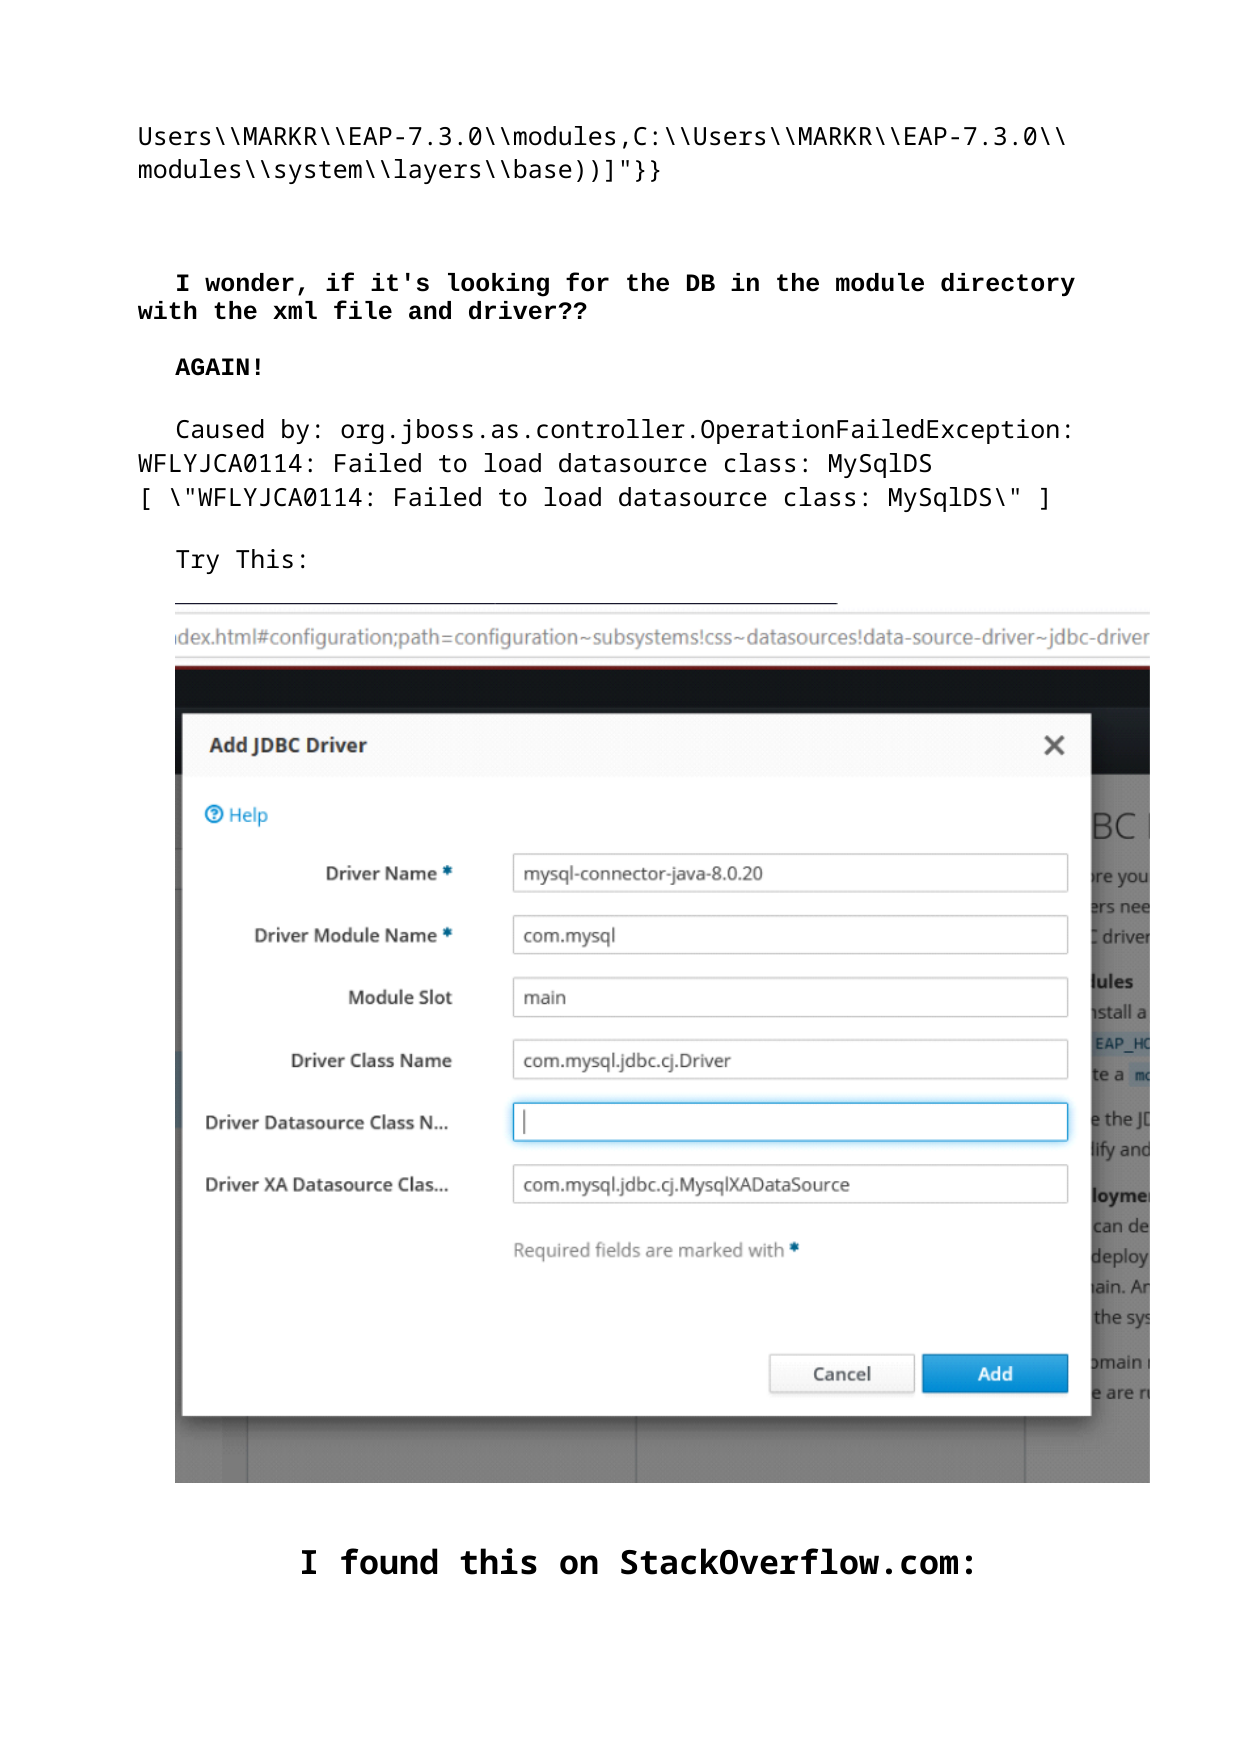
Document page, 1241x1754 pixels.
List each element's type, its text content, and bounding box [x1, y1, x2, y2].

text Users\\MARKR\\EAP-7.3.0\\modules,C:\\Users\\MARKR\\EAP-7.3.0\\modules\\system\\layers\\base))]"}} [138, 118, 1103, 186]
text I found this on StackOverflow.com: [138, 1538, 1103, 1584]
text Caused by: org.jboss.as.controller.OperationFailedException: WFLYJCA0114: Failed to load datasource class: MySqlDS [ \"WFLYJCA0114: Failed to load datasource class: MySqlDS\" ] [138, 411, 1103, 513]
text Try This: [138, 542, 1103, 576]
text AGAIN! [138, 355, 1103, 383]
text I wonder, if it's looking for the DB in the module directory with the xml file and driver?? [138, 270, 1103, 327]
